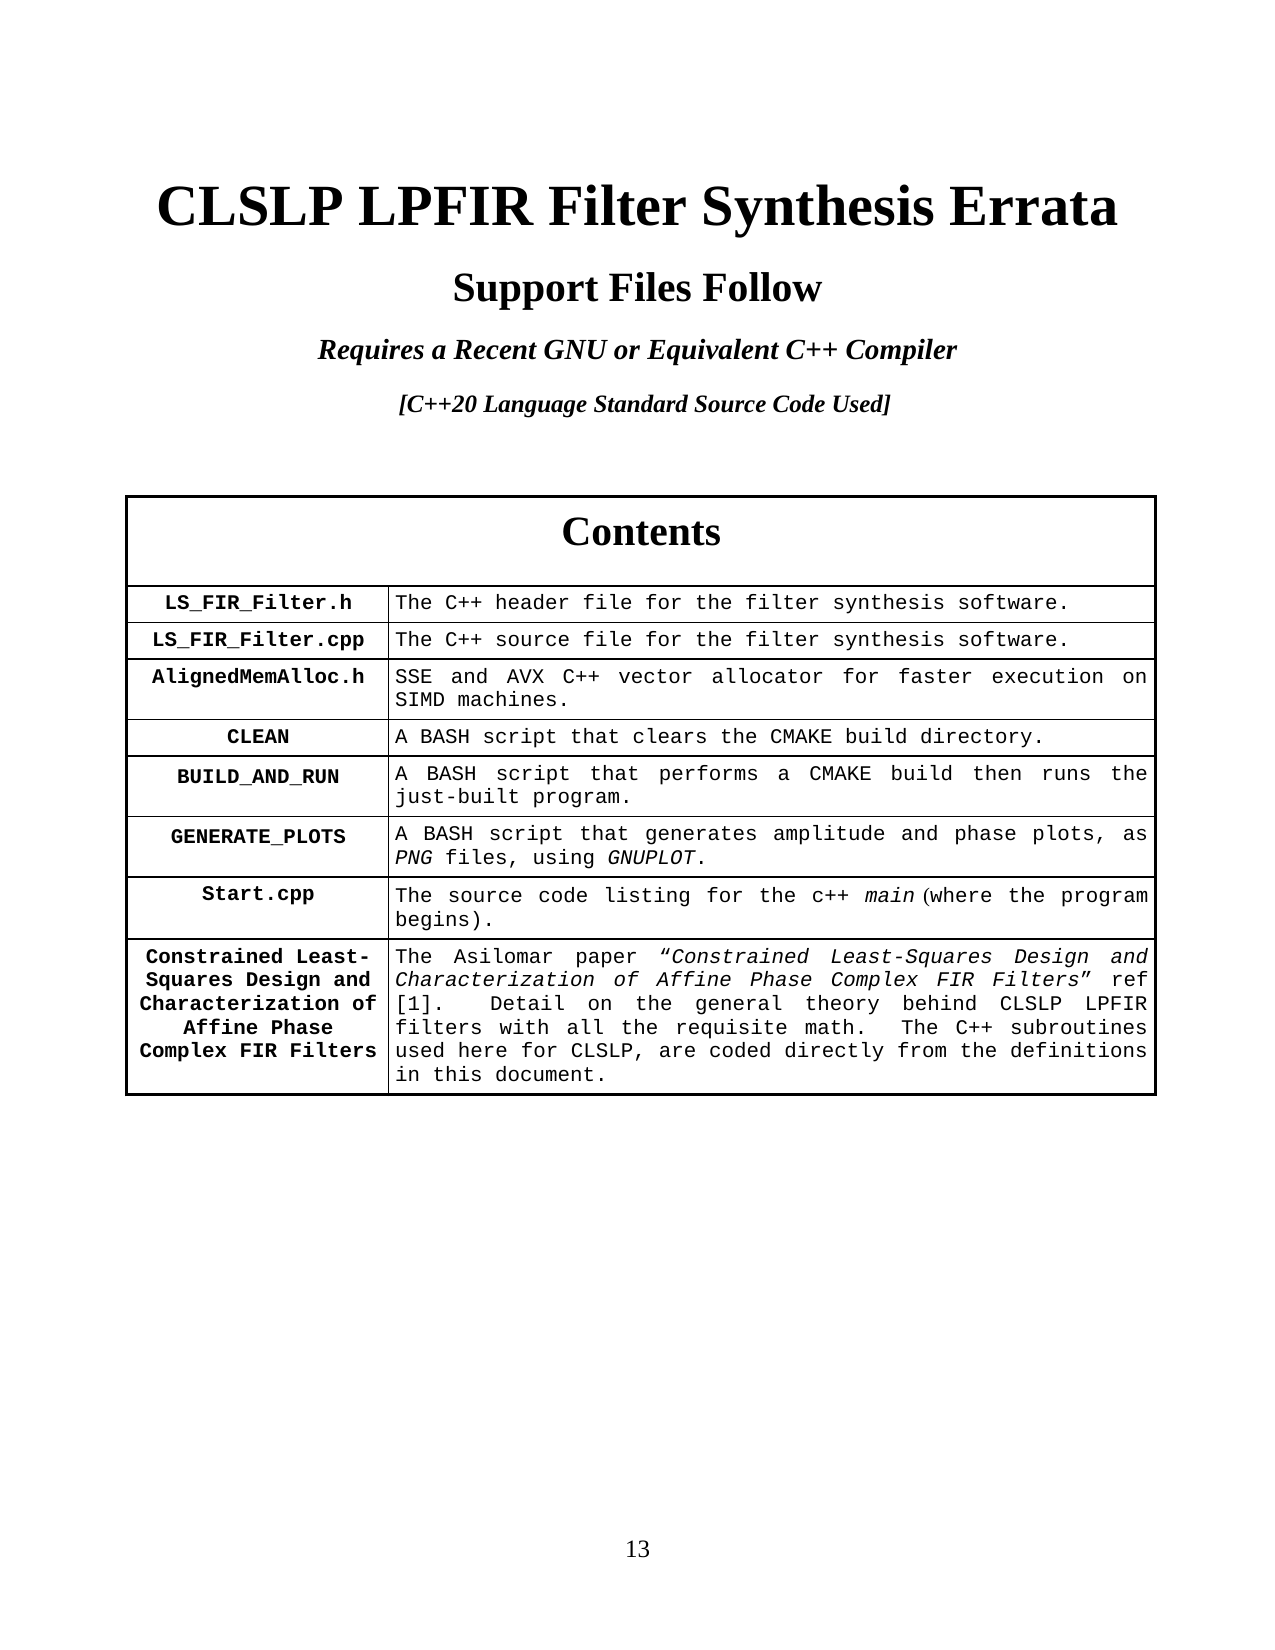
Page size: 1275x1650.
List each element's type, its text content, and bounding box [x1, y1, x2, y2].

table_cell Constrained Least-Squares Design and Characterization of Affine Phase Complex FIR Filters [128, 940, 388, 1093]
table_cell Start.cpp [128, 878, 388, 938]
table_cell A BASH script that generates amplitude and phase plots, as PNG files, using GNUPLOT. [389, 817, 1154, 876]
text [C++20 Language Standard Source Code Used] [119, 383, 1156, 419]
table_cell A BASH script that performs a CMAKE build then runs the just-built program. [389, 757, 1154, 816]
table_cell SSE and AVX C++ vector allocator for faster execution on SIMD machines. [389, 660, 1154, 719]
table_cell The Asilomar paper “Constrained Least-Squares Design and Characterization of Affine Phase Complex FIR Filters” ref [1]. Detail on the general theory behind CLSLP LPFIR filters with all the requisite math. The C++ subroutines used here for CLSLP, are coded directly from the definitions in this document. [389, 940, 1154, 1093]
table_cell The source code listing for the c++ main (where the program begins). [389, 878, 1154, 938]
table_cell LS_FIR_Filter.cpp [128, 623, 388, 658]
table_cell LS_FIR_Filter.h [128, 587, 388, 622]
table_header Contents [128, 498, 1154, 585]
table_cell BUILD_AND_RUN [128, 757, 388, 816]
text CLSLP LPFIR Filter Synthesis Errata [119, 168, 1156, 238]
text Requires a Recent GNU or Equivalent C++ Compiler [119, 329, 1156, 366]
table_cell CLEAN [128, 720, 388, 755]
table_cell AlignedMemAlloc.h [128, 660, 388, 719]
table_cell A BASH script that clears the CMAKE build directory. [389, 720, 1154, 755]
table_cell The C++ source file for the filter synthesis software. [389, 623, 1154, 658]
table_cell The C++ header file for the filter synthesis software. [389, 587, 1154, 622]
table_cell GENERATE_PLOTS [128, 817, 388, 876]
text Support Files Follow [119, 260, 1156, 311]
